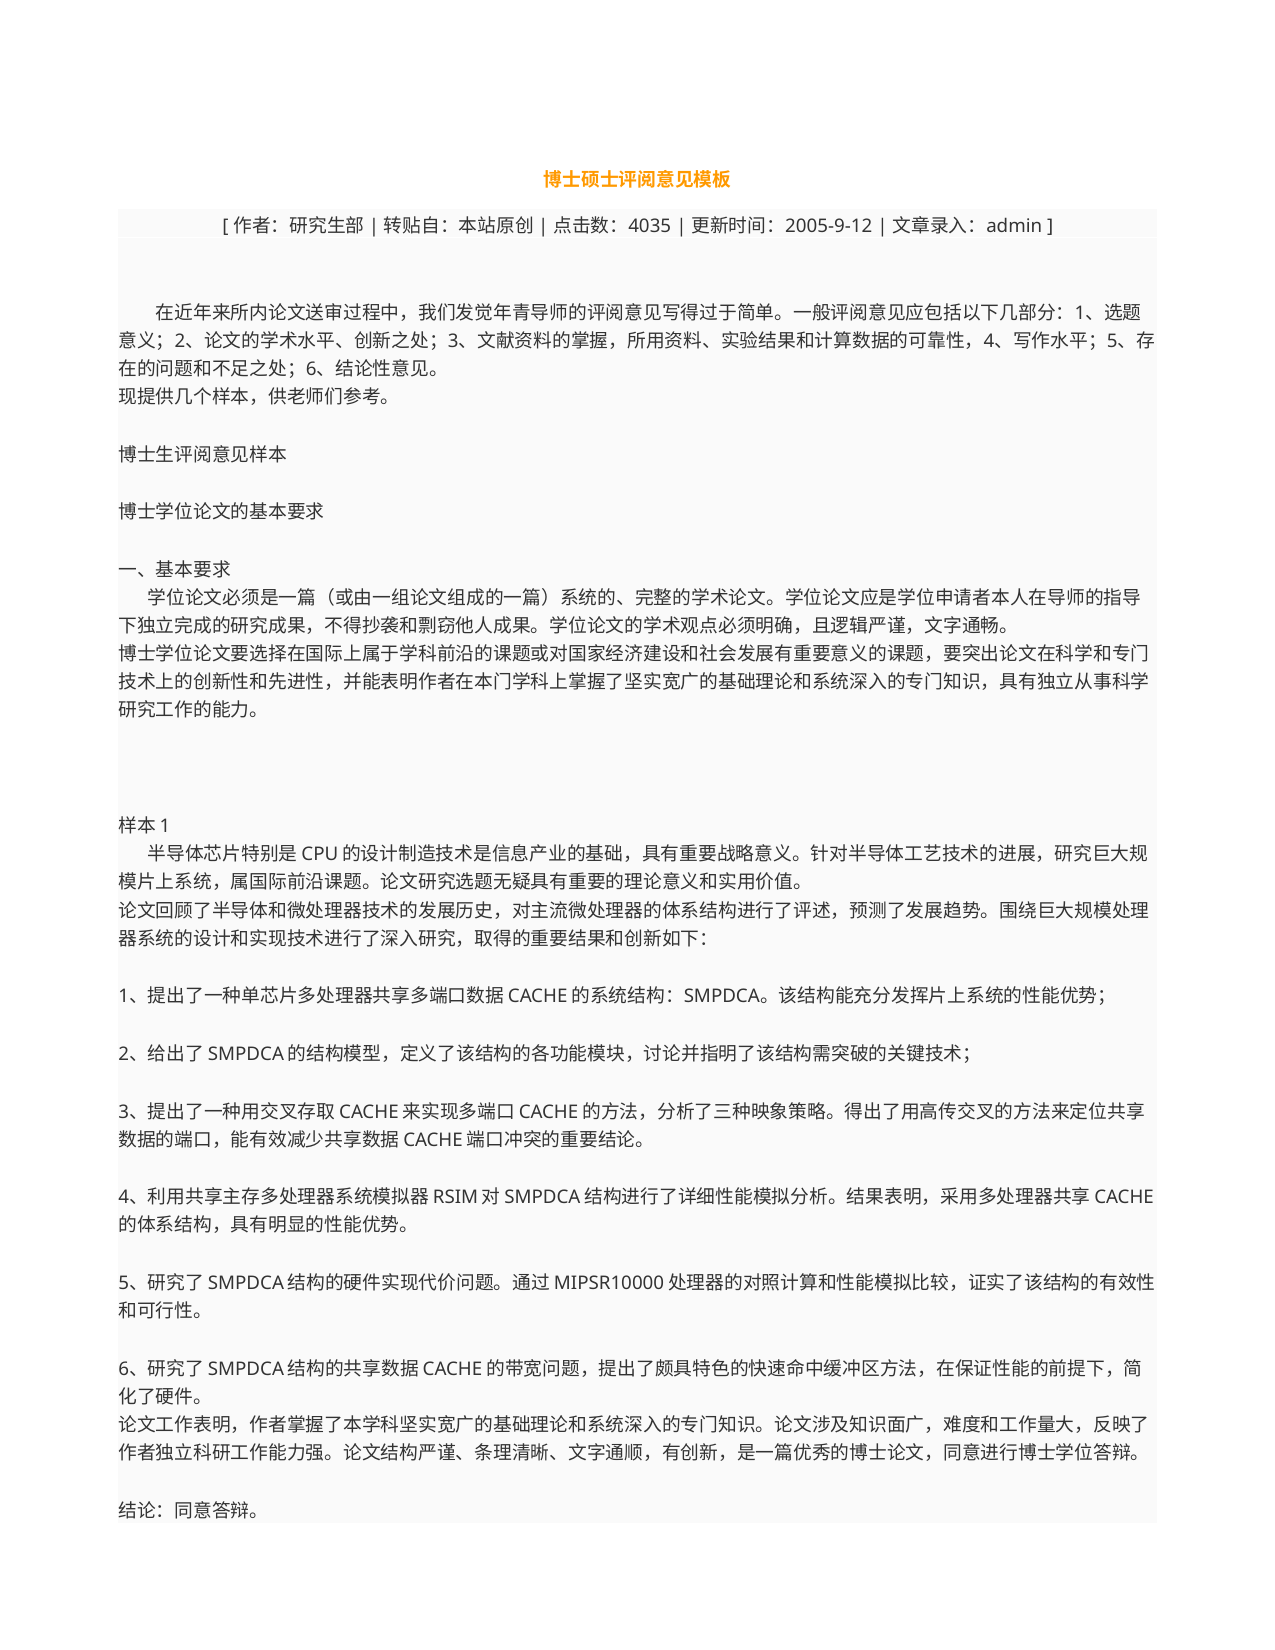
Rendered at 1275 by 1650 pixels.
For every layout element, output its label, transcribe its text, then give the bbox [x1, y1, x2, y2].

table_header [118, 238, 139, 261]
table_header 在近年来所内论文送审过程中，我们发觉年青导师的评阅意见写得过于简单。一般评阅意见应包括以下几部分：1、选题意义；2、论文的学术水平、创新之处；3、文献资料的掌握，所用资料、实验结果和计算数据的可靠性，4、写作水平；5、存在的问题和不足之处；6、结论性意见。 现提供几个样本，供老师们参考。 博士生评阅意见样本 博士学位论文的基本要求 一、基本要求 学位论文必须是一篇（或由一组论文组成的一篇）系统的、完整的学术论文。学位论文应是学位申请者本人在导师的指导下独立完成的研究成果，不得抄袭和剽窃他人成果。学位论文的学术观点必须明确，且逻辑严谨，文字通畅。 博士学位论文要选择在国际上属于学科前沿的课题或对国家经济建设和社会发展有重要意义的课题，要突出论文在科学和专门技术上的创新性和先进性，并能表明作者在本门学科上掌握了坚实宽广的基础理论和系统深入的专门知识，具有独立从事科学研究工作的能力。 样本1 半导体芯片特别是CPU的设计制造技术是信息产业的基础，具有重要战略意义。针对半导体工艺技术的进展，研究巨大规模片上系统，属国际前沿课题。论文研究选题无疑具有重要的理论意义和实用价值。 论文回顾了半导体和微处理器技术的发展历史，对主流微处理器的体系结构进行了评述，预测了发展趋势。围绕巨大规模处理器系统的设计和实现技术进行了深入研究，取得的重要结果和创新如下： 1、提出了一种单芯片多处理器共享多端口数据CACHE的系统结构：SMPDCA。该结构能充分发挥片上系统的性能优势； 2、给出了SMPDCA的结构模型，定义了该结构的各功能模块，讨论并指明了该结构需突破的关键技术； 3、提出了一种用交叉存取CACHE来实现多端口CACHE的方法，分析了三种映象策略。得出了用高传交叉的方法来定位共享数据的端口，能有效减少共享数据CACHE端口冲突的重要结论。 4、利用共享主存多处理器系统模拟器RSIM对SMPDCA结构进行了详细性能模拟分析。结果表明，采用多处理器共享CACHE的体系结构，具有明显的性能优势。 5、研究了SMPDCA结构的硬件实现代价问题。通过MIPSR10000处理器的对照计算和性能模拟比较，证实了该结构的有效性和可行性。 6、研究了SMPDCA结构的共享数据CACHE的带宽问题，提出了颇具特色的快速命中缓冲区方法，在保证性能的前提下，简化了硬件。 论文工作表明，作者掌握了本学科坚实宽广的基础理论和系统深入的专门知识。论文涉及知识面广，难度和工作量大，反映了作者独立科研工作能力强。论文结构严谨、条理清晰、文字通顺，有创新，是一篇优秀的博士论文，同意进行博士学位答辩。 结论：同意答辩。 [118, 238, 1157, 1523]
table_header 博士硕士评阅意见模板 [118, 147, 1157, 209]
table_cell [ 作者：研究生部 | 转贴自：本站原创 | 点击数：4035 | 更新时间：2005-9-12 | 文章录入：admin ] [118, 209, 1157, 237]
